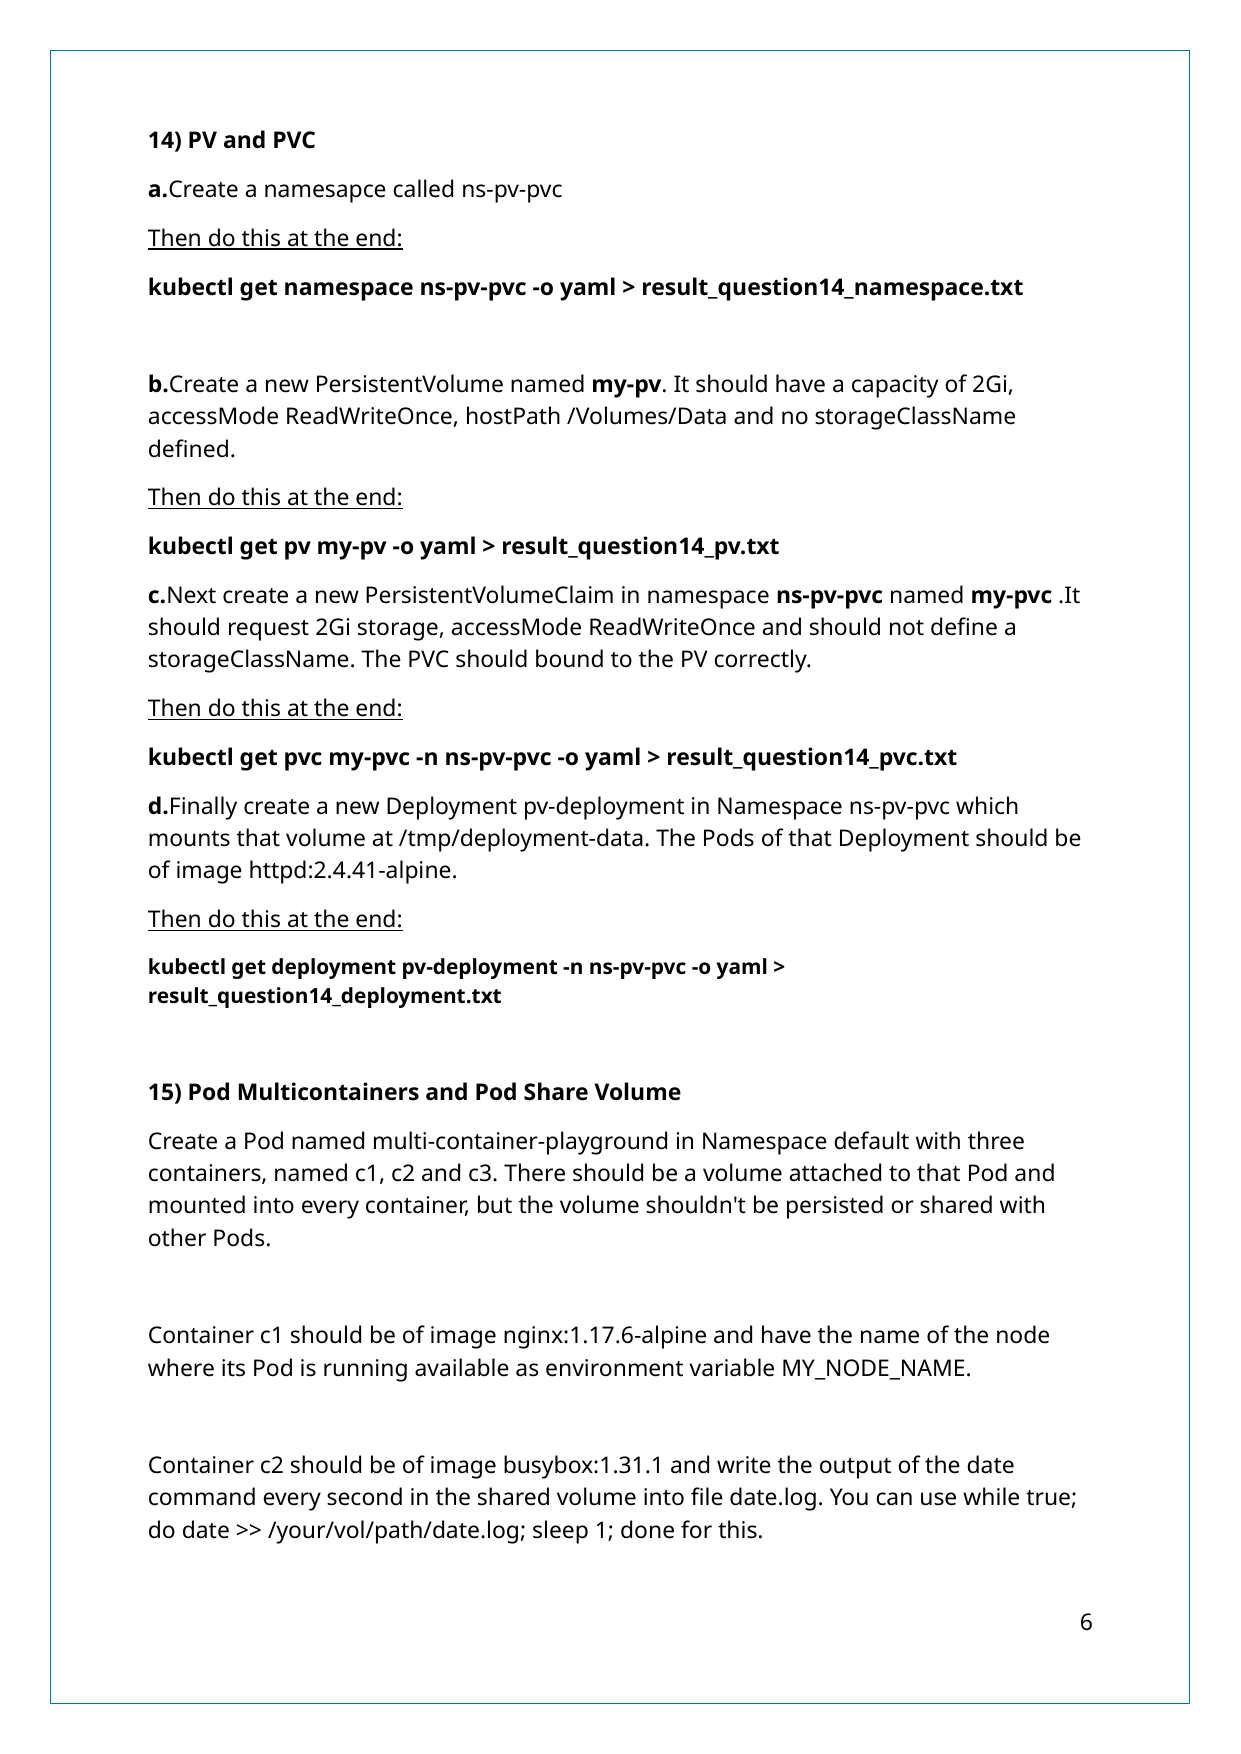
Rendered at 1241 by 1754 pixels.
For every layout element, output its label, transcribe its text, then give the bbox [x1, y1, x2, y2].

text Then do this at the end: [148, 481, 1093, 513]
text Container c1 should be of image nginx:1.17.6-alpine and have the name of the node where its Pod is running available as environment variable MY_NODE_NAME. [148, 1319, 1093, 1383]
text 14) PV and PVC [148, 124, 1093, 155]
text b.Create a new PersistentVolume named my-pv. It should have a capacity of 2Gi, accessMode ReadWriteOnce, hostPath /Volumes/Data and no storageClassName defined. [148, 368, 1093, 464]
text Create a Pod named multi-container-playground in Namespace default with three containers, named c1, c2 and c3. There should be a volume attached to that Pod and mounted into every container, but the volume shouldn't be persisted or shared with other Pods. [148, 1125, 1093, 1253]
text kubectl get pvc my-pvc -n ns-pv-pvc -o yaml > result_question14_pvc.txt [148, 741, 1093, 772]
text Then do this at the end: [148, 222, 1093, 253]
text kubectl get deployment pv-deployment -n ns-pv-pvc -o yaml > result_question14_deployment.txt [148, 952, 1093, 1010]
text kubectl get pv my-pv -o yaml > result_question14_pv.txt [148, 530, 1093, 561]
text Then do this at the end: [148, 903, 1093, 934]
text kubectl get namespace ns-pv-pvc -o yaml > result_question14_namespace.txt [148, 270, 1093, 302]
text a.Create a namesapce called ns-pv-pvc [148, 173, 1093, 204]
text d.Finally create a new Deployment pv-deployment in Namespace ns-pv-pvc which mounts that volume at /tmp/deployment-data. The Pods of that Deployment should be of image httpd:2.4.41-alpine. [148, 790, 1093, 886]
text Then do this at the end: [148, 692, 1093, 723]
text 15) Pod Multicontainers and Pod Share Volume [148, 1076, 1093, 1107]
text c.Next create a new PersistentVolumeClaim in namespace ns-pv-pvc named my-pvc .It should request 2Gi storage, accessMode ReadWriteOnce and should not define a storageClassName. The PVC should bound to the PV correctly. [148, 579, 1093, 675]
text Container c2 should be of image busybox:1.31.1 and write the output of the date command every second in the shared volume into file date.log. You can use while true; do date >> /your/vol/path/date.log; sleep 1; done for this. [148, 1449, 1093, 1545]
